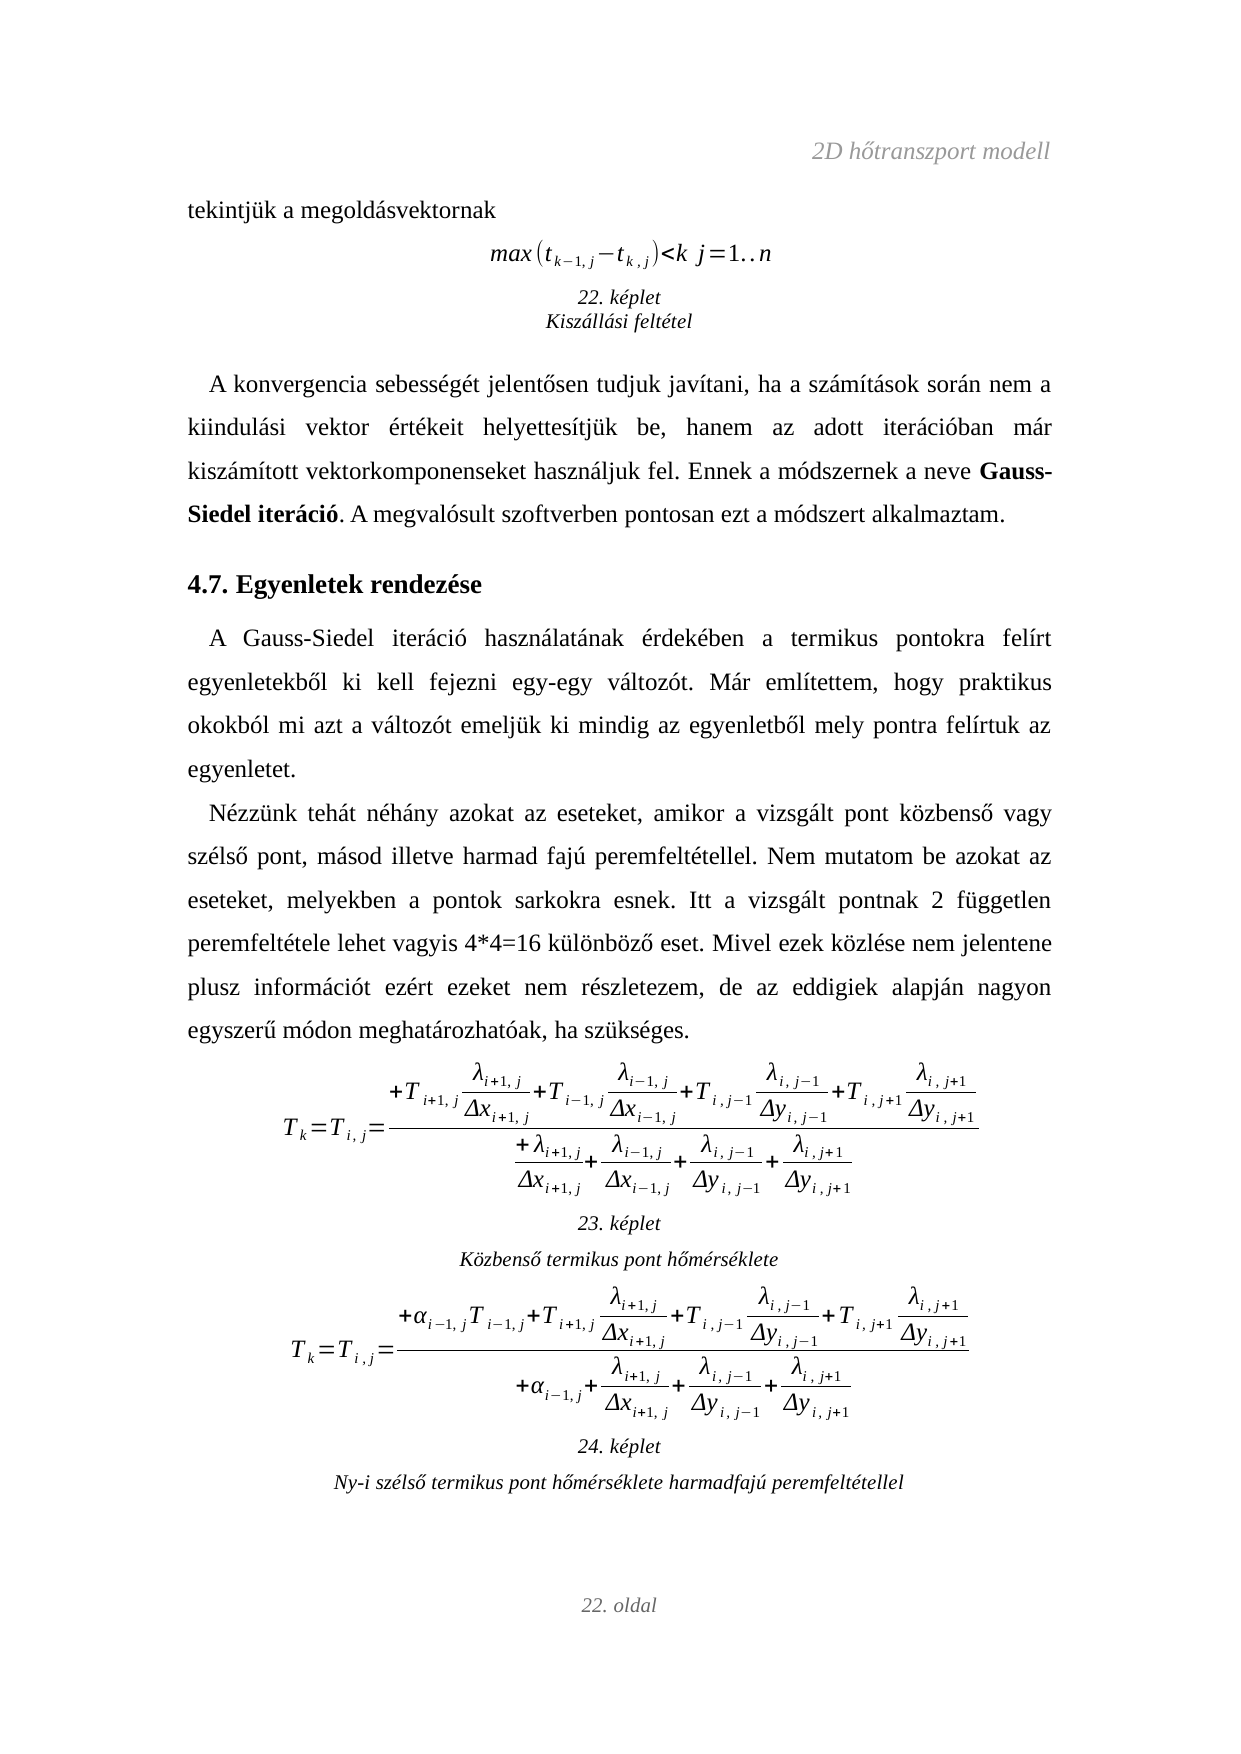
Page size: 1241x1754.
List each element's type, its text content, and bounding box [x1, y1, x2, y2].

text tekintjük a megoldásvektornak [187, 194, 1053, 223]
text A konvergencia sebességét jelentősen tudjuk javítani, ha a számítások során nem a kiindulási vektor értékeit helyettesítjük be, hanem az adott iterációban már kiszámított vektorkomponenseket használjuk fel. Ennek a módszernek a neve Gauss-Siedel iteráció. A megvalósult szoftverben pontosan ezt a módszert alkalmaztam. [187, 369, 1053, 528]
text 22. képlet [187, 284, 1053, 308]
text Ny-i szélső termikus pont hőmérséklete harmadfajú peremfeltétellel [187, 1470, 1053, 1494]
text Nézzünk tehát néhány azokat az eseteket, amikor a vizsgált pont közbenső vagy szélső pont, másod illetve harmad fajú peremfeltétellel. Nem mutatom be azokat az eseteket, melyekben a pontok sarkokra esnek. Itt a vizsgált pontnak 2 független peremfeltétele lehet vagyis 4*4=16 különböző eset. Mivel ezek közlése nem jelentene plusz információt ezért ezeket nem részletezem, de az eddigiek alapján nagyon egyszerű módon meghatározhatóak, ha szükséges. [187, 797, 1053, 1044]
text A Gauss-Siedel iteráció használatának érdekében a termikus pontokra felírt egyenletekből ki kell fejezni egy-egy változót. Már említettem, hogy praktikus okokból mi azt a változót emeljük ki mindig az egyenletből mely pontra felírtuk az egyenletet. [187, 623, 1053, 783]
text Kiszállási feltétel [187, 308, 1053, 333]
text 24. képlet [187, 1434, 1053, 1458]
text 23. képlet [187, 1211, 1053, 1235]
text Közbenső termikus pont hőmérséklete [187, 1247, 1053, 1271]
subtitle Egyenletek rendezése [187, 568, 1053, 599]
